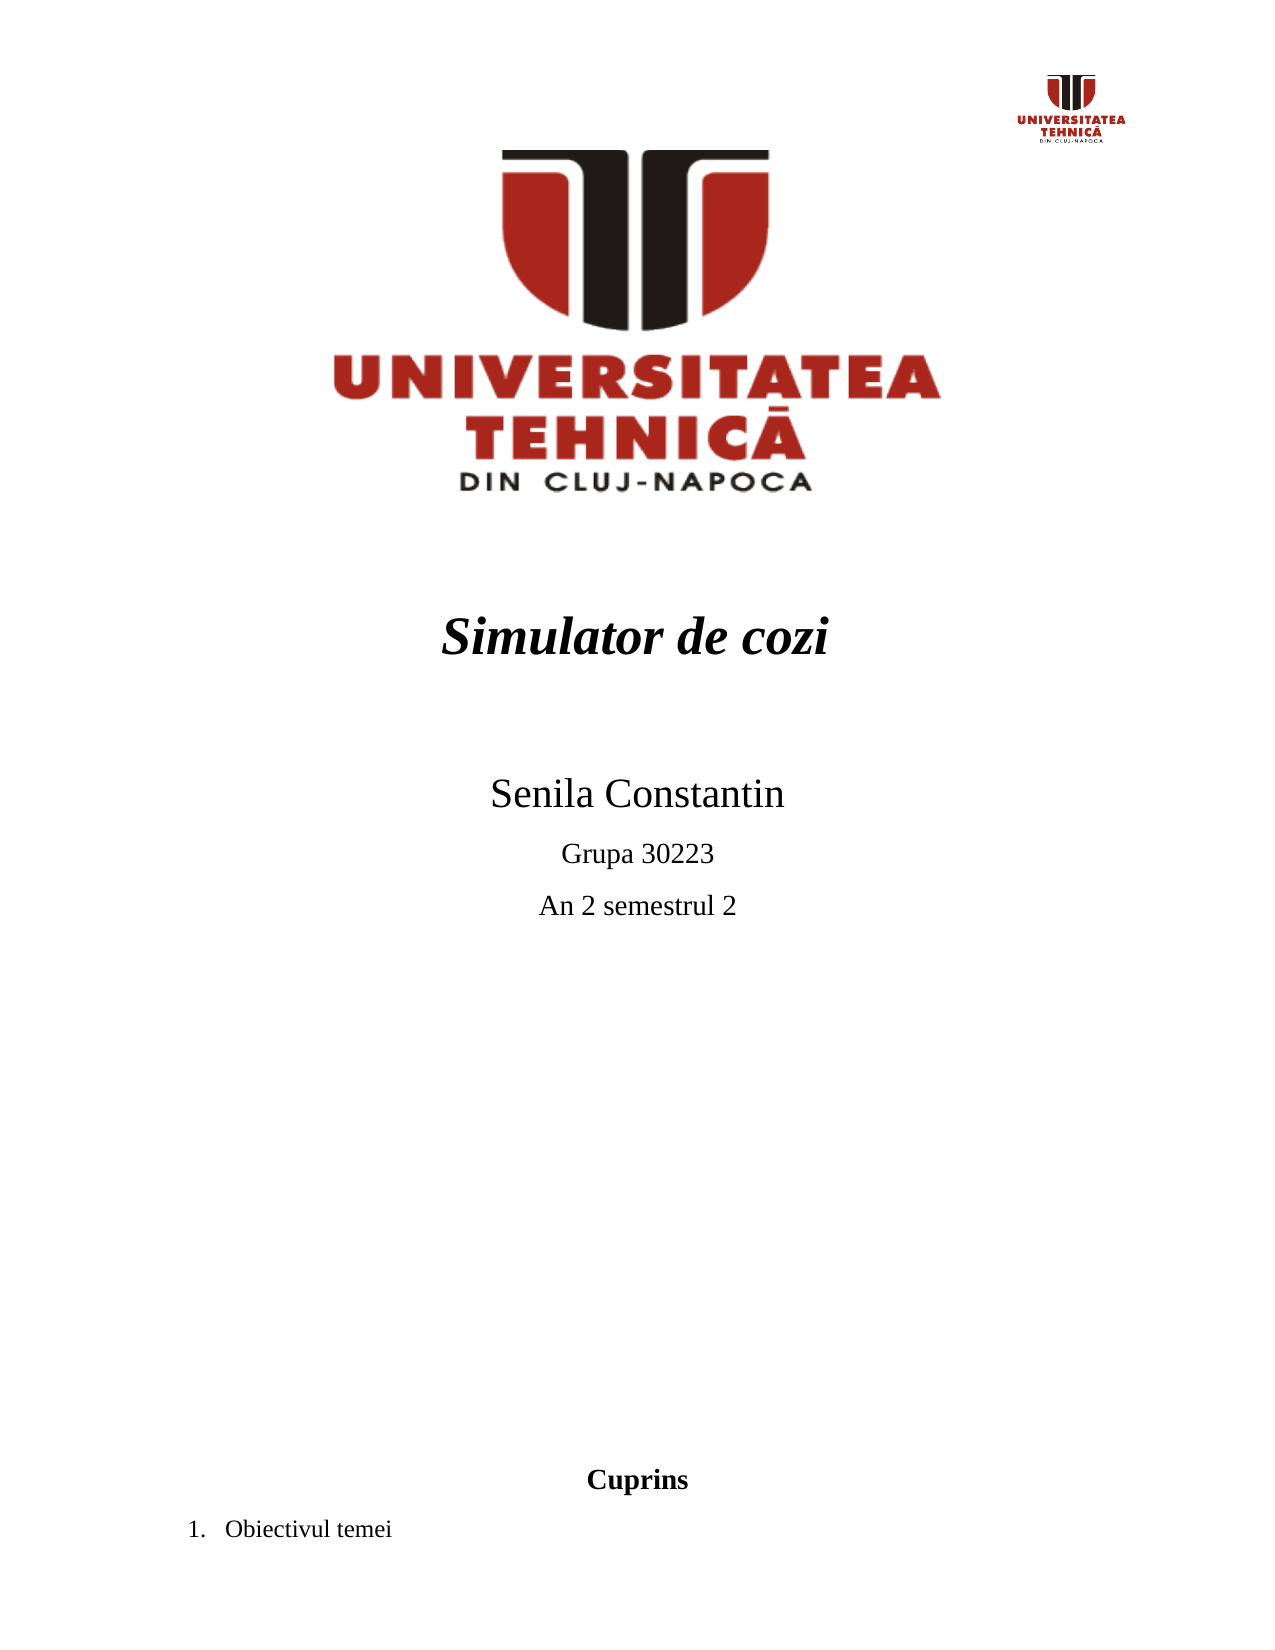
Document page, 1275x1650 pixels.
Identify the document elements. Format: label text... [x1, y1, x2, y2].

text Cuprins [150, 1462, 1125, 1496]
text Senila Constantin [150, 769, 1125, 817]
text Simulator de cozi [150, 603, 1125, 666]
text An 2 semestrul 2 [150, 888, 1125, 922]
text Grupa 30223 [150, 836, 1125, 870]
list Obiectivul temei [187, 1514, 1125, 1543]
